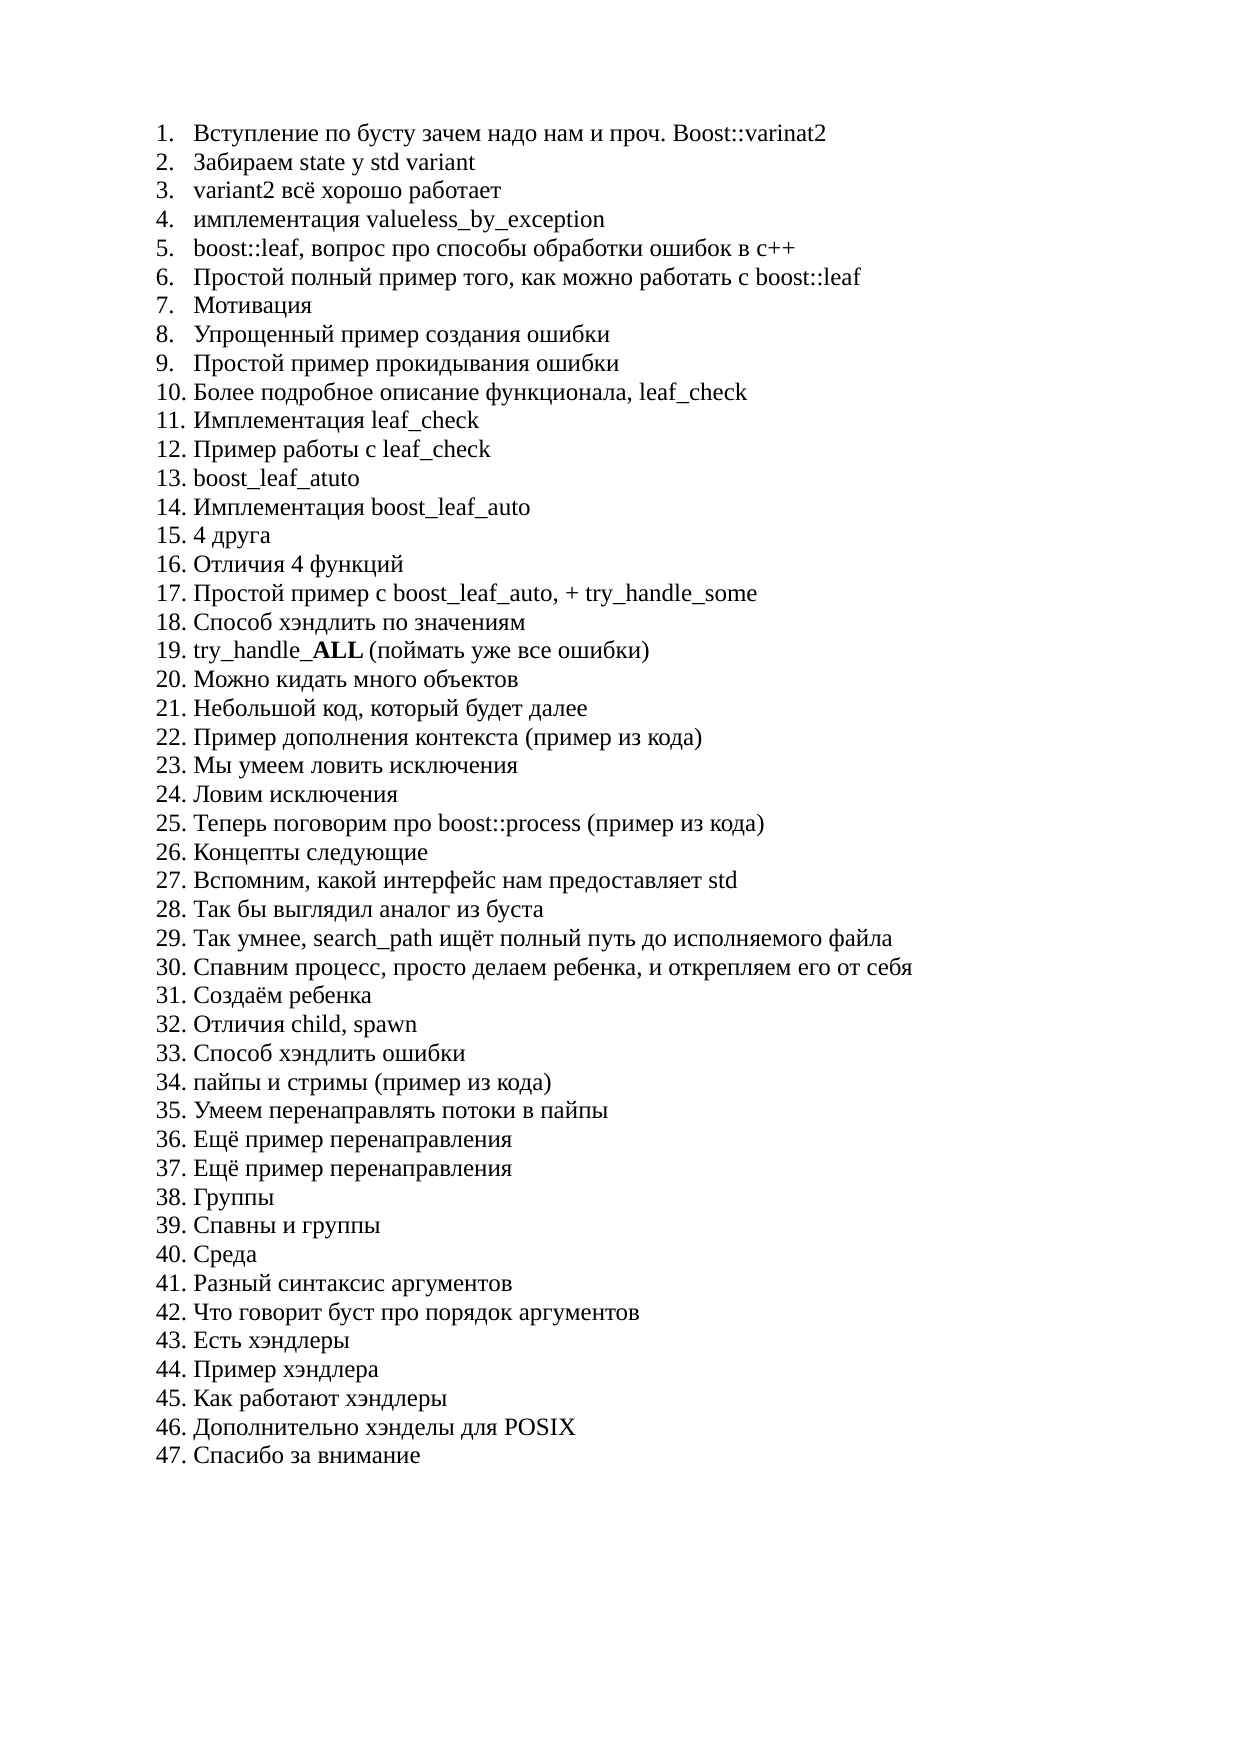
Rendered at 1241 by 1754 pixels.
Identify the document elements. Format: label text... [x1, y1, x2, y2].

list Ловим исключения [156, 779, 1122, 808]
list Что говорит буст про порядок аргументов [156, 1297, 1122, 1326]
list boost::leaf, вопрос про способы обработки ошибок в c++ [156, 233, 1122, 262]
list Отличия 4 функций [156, 549, 1122, 578]
list Так бы выглядил аналог из буста [156, 894, 1122, 923]
list Концепты следующие [156, 837, 1122, 866]
list Простой пример прокидывания ошибки [156, 348, 1122, 377]
list Пример работы с leaf_check [156, 434, 1122, 463]
list Простой полный пример того, как можно работать с boost::leaf [156, 262, 1122, 291]
list Вспомним, какой интерфейс нам предоставляет std [156, 866, 1122, 894]
list Умеем перенаправлять потоки в пайпы [156, 1096, 1122, 1124]
list Создаём ребенка [156, 981, 1122, 1009]
list Отличия child, spawn [156, 1009, 1122, 1038]
list Спавним процесс, просто делаем ребенка, и открепляем его от себя [156, 952, 1122, 981]
list Разный синтаксис аргументов [156, 1268, 1122, 1297]
list Дополнительно хэнделы для POSIX [156, 1412, 1122, 1441]
list Более подробное описание функционала, leaf_check [156, 377, 1122, 406]
list имплементация valueless_by_exception [156, 204, 1122, 233]
list Как работают хэндлеры [156, 1383, 1122, 1412]
list Есть хэндлеры [156, 1326, 1122, 1354]
list Ещё пример перенаправления [156, 1153, 1122, 1182]
list Пример хэндлера [156, 1354, 1122, 1383]
list Упрощенный пример создания ошибки [156, 319, 1122, 348]
list Имплементация leaf_check [156, 406, 1122, 434]
list Способ хэндлить по значениям [156, 607, 1122, 636]
list Теперь поговорим про boost::process (пример из кода) [156, 808, 1122, 837]
list Среда [156, 1239, 1122, 1268]
list Так умнее, search_path ищёт полный путь до исполняемого файла [156, 923, 1122, 952]
list Способ хэндлить ошибки [156, 1038, 1122, 1067]
list Простой пример с boost_leaf_auto, + try_handle_some [156, 578, 1122, 607]
list Пример дополнения контекста (пример из кода) [156, 722, 1122, 751]
list Имплементация boost_leaf_auto [156, 492, 1122, 521]
list Можно кидать много объектов [156, 664, 1122, 693]
list Мотивация [156, 291, 1122, 319]
list Группы [156, 1182, 1122, 1211]
list Спасибо за внимание [156, 1441, 1122, 1469]
list variant2 всё хорошо работает [156, 176, 1122, 204]
list Спавны и группы [156, 1211, 1122, 1239]
list Ещё пример перенаправления [156, 1124, 1122, 1153]
list boost_leaf_atuto [156, 463, 1122, 492]
list Мы умеем ловить исключения [156, 751, 1122, 779]
list пайпы и стримы (пример из кода) [156, 1067, 1122, 1096]
list 4 друга [156, 521, 1122, 549]
list Забираем state у std variant [156, 147, 1122, 176]
list Вступление по бусту зачем надо нам и проч. Boost::varinat2 [156, 118, 1122, 147]
list Небольшой код, который будет далее [156, 693, 1122, 722]
list try_handle_ALL (поймать уже все ошибки) [156, 636, 1122, 664]
